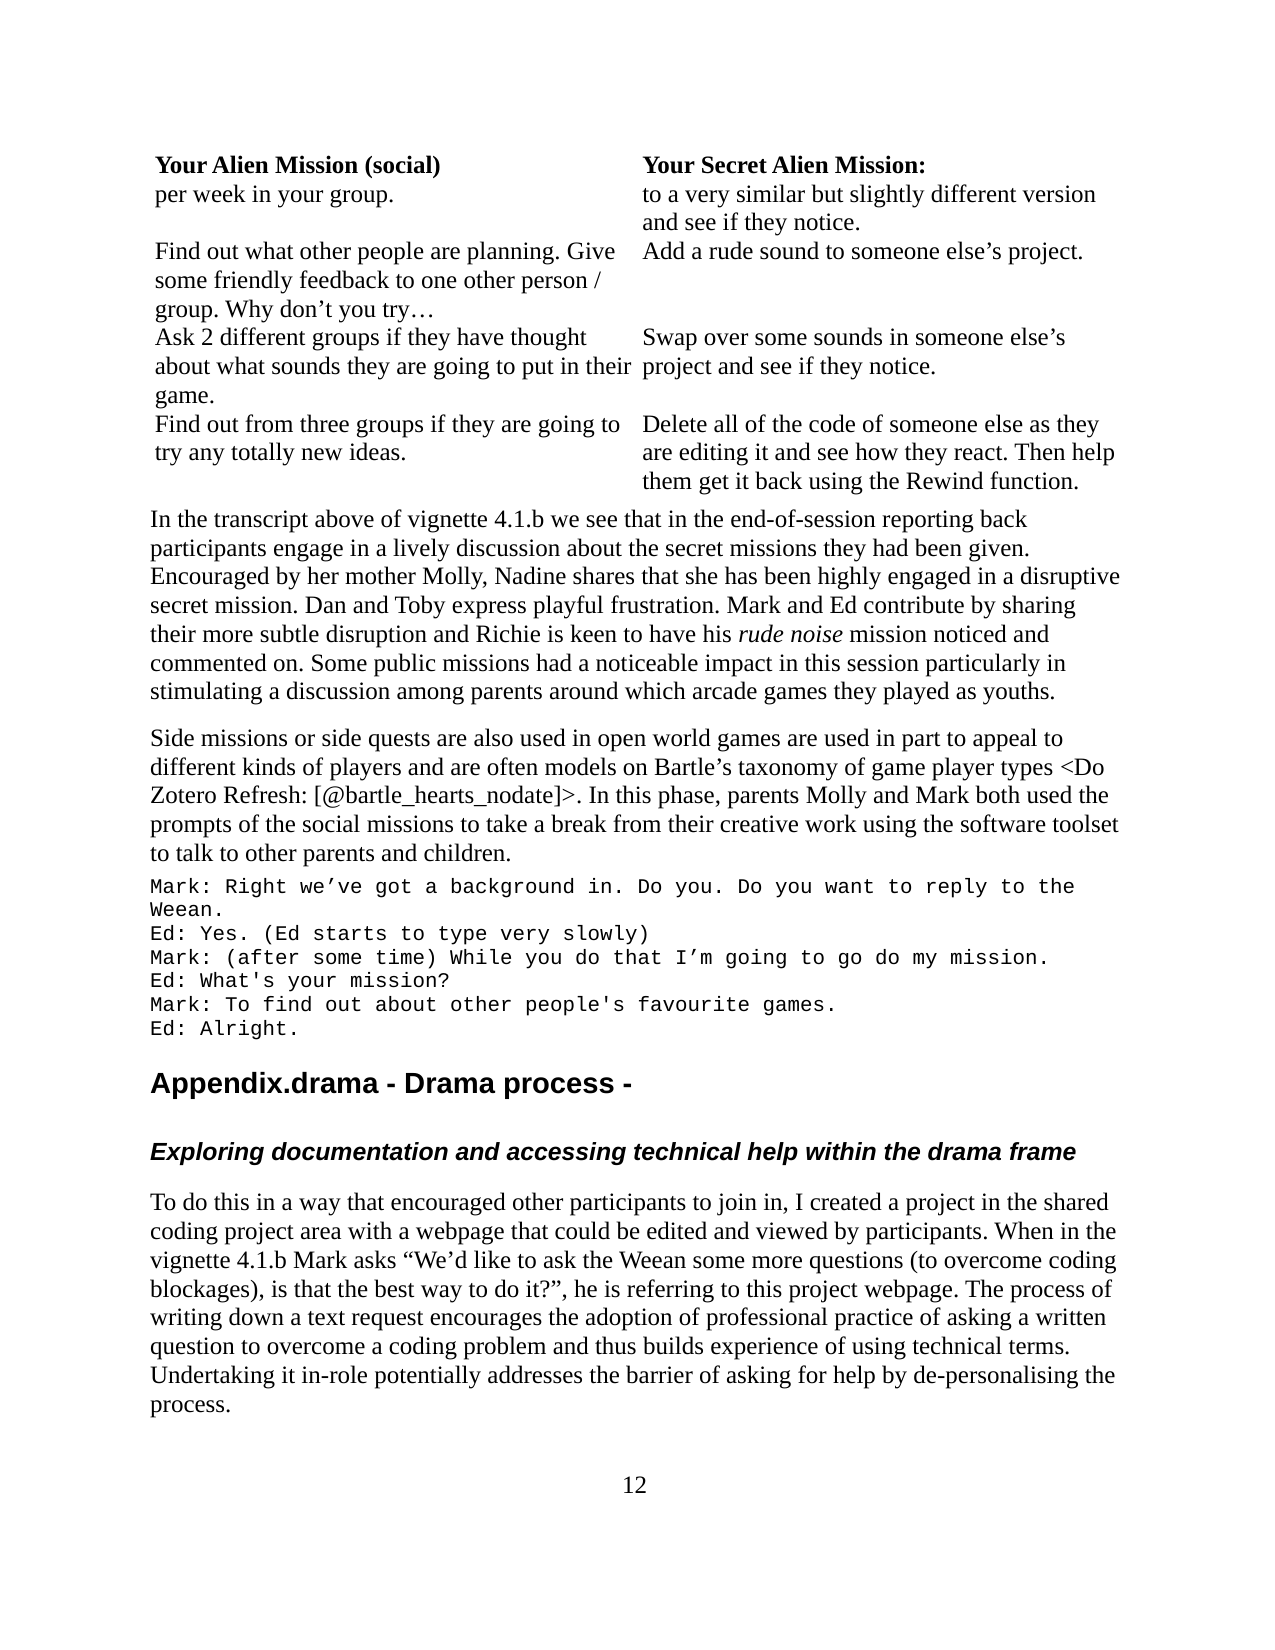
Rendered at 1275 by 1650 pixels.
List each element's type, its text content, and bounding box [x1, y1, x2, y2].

table_header Your Alien Mission (social) [150, 150, 637, 179]
table_cell to a very similar but slightly different version and see if they notice. [638, 179, 1125, 236]
table_cell Add a rude sound to someone else’s project. [638, 236, 1125, 322]
text Ed: What's your mission? [150, 970, 1125, 994]
table_header Your Secret Alien Mission: [638, 150, 1125, 179]
subtitle Exploring documentation and accessing technical help within the drama frame [150, 1137, 1125, 1166]
text In the transcript above of vignette 4.1.b we see that in the end-of-session reporting back participants engage in a lively discussion about the secret missions they had been given. Encouraged by her mother Molly, Nadine shares that she has been highly engaged in a disruptive secret mission. Dan and Toby express playful frustration. Mark and Ed contribute by sharing their more subtle disruption and Richie is keen to have his rude noise mission noticed and commented on. Some public missions had a noticeable impact in this session particularly in stimulating a discussion among parents around which arcade games they played as youths. [150, 504, 1125, 705]
table_cell Delete all of the code of someone else as they are editing it and see how they react. Then help them get it back using the Rewind function. [638, 409, 1125, 495]
table_cell Find out from three groups if they are going to try any totally new ideas. [150, 409, 637, 495]
subtitle Appendix.drama - Drama process - [150, 1066, 1125, 1100]
text Mark: To find out about other people's favourite games. [150, 994, 1125, 1018]
text To do this in a way that encouraged other participants to join in, I created a project in the shared coding project area with a webpage that could be edited and viewed by participants. When in the vignette 4.1.b Mark asks “We’d like to ask the Weean some more questions (to overcome coding blockages), is that the best way to do it?”, he is referring to this project webpage. The process of writing down a text request encourages the adoption of professional practice of asking a written question to overcome a coding problem and thus builds experience of using technical terms. Undertaking it in-role potentially addresses the barrier of asking for help by de-personalising the process. [150, 1187, 1125, 1417]
text Ed: Yes. (Ed starts to type very slowly) [150, 923, 1125, 947]
table_cell per week in your group. [150, 179, 637, 236]
table_cell Find out what other people are planning. Give some friendly feedback to one other person / group. Why don’t you try… [150, 236, 637, 322]
table_cell Swap over some sounds in someone else’s project and see if they notice. [638, 323, 1125, 409]
text Mark: (after some time) While you do that I’m going to go do my mission. [150, 947, 1125, 970]
text Side missions or side quests are also used in open world games are used in part to appeal to different kinds of players and are often models on Bartle’s taxonomy of game player types <Do Zotero Refresh: [@bartle_hearts_nodate]>. In this phase, parents Molly and Mark both used the prompts of the social missions to take a break from their creative work using the software toolset to talk to other parents and children. [150, 723, 1125, 867]
text Mark: Right we’ve got a background in. Do you. Do you want to reply to the Weean. [150, 876, 1125, 923]
table_cell Ask 2 different groups if they have thought about what sounds they are going to put in their game. [150, 323, 637, 409]
text Ed: Alright. [150, 1018, 1125, 1041]
